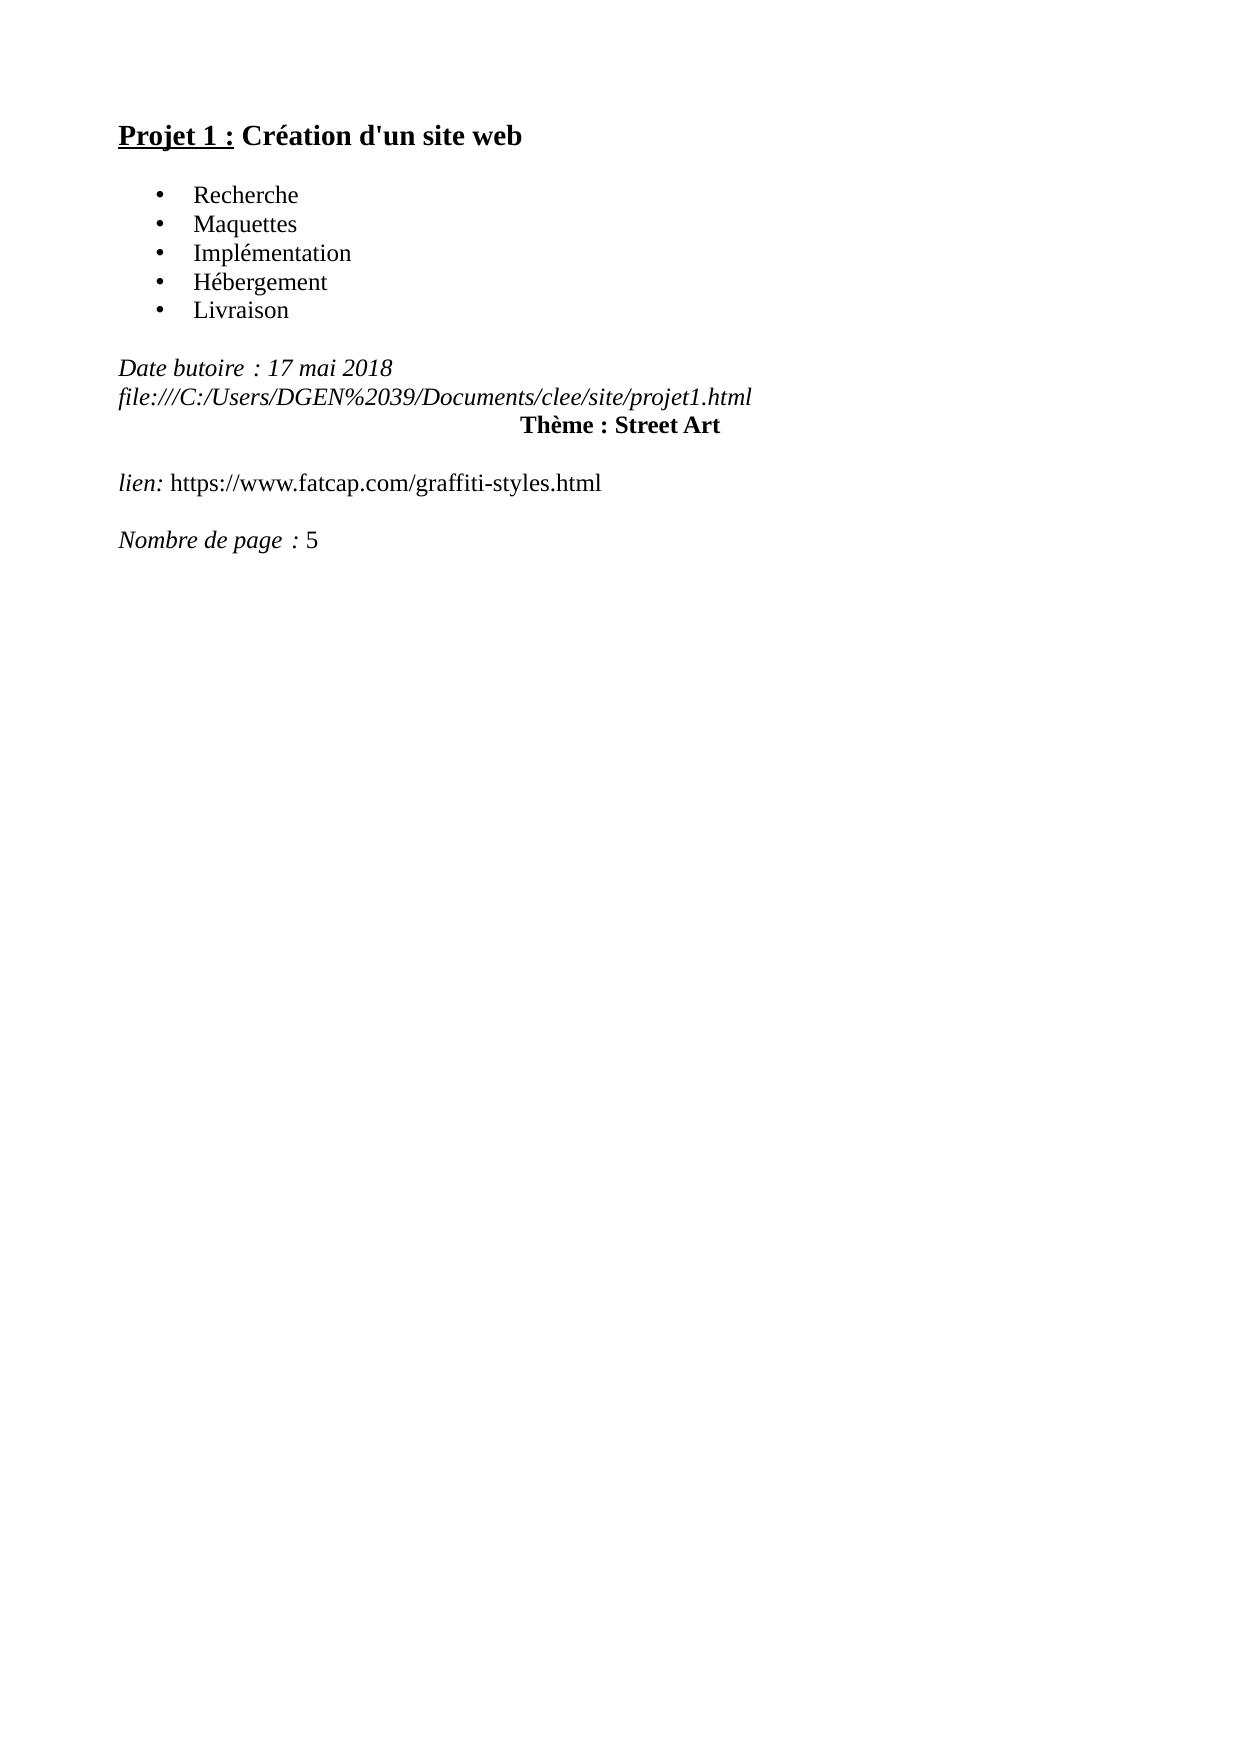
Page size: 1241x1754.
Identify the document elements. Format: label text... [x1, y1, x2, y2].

list Implémentation [156, 238, 1122, 267]
text Nombre de page : 5 [118, 525, 1122, 554]
text Thème : Street Art [118, 410, 1122, 439]
list Maquettes [156, 209, 1122, 238]
text lien: https://www.fatcap.com/graffiti-styles.html [118, 468, 1122, 497]
list Livraison [156, 295, 1122, 324]
text Date butoire : 17 mai 2018 [118, 353, 1122, 382]
text file:///C:/Users/DGEN%2039/Documents/clee/site/projet1.html [118, 382, 1122, 410]
list Recherche [156, 180, 1122, 209]
list Hébergement [156, 267, 1122, 295]
text Projet 1 : Création d'un site web [118, 118, 1122, 152]
